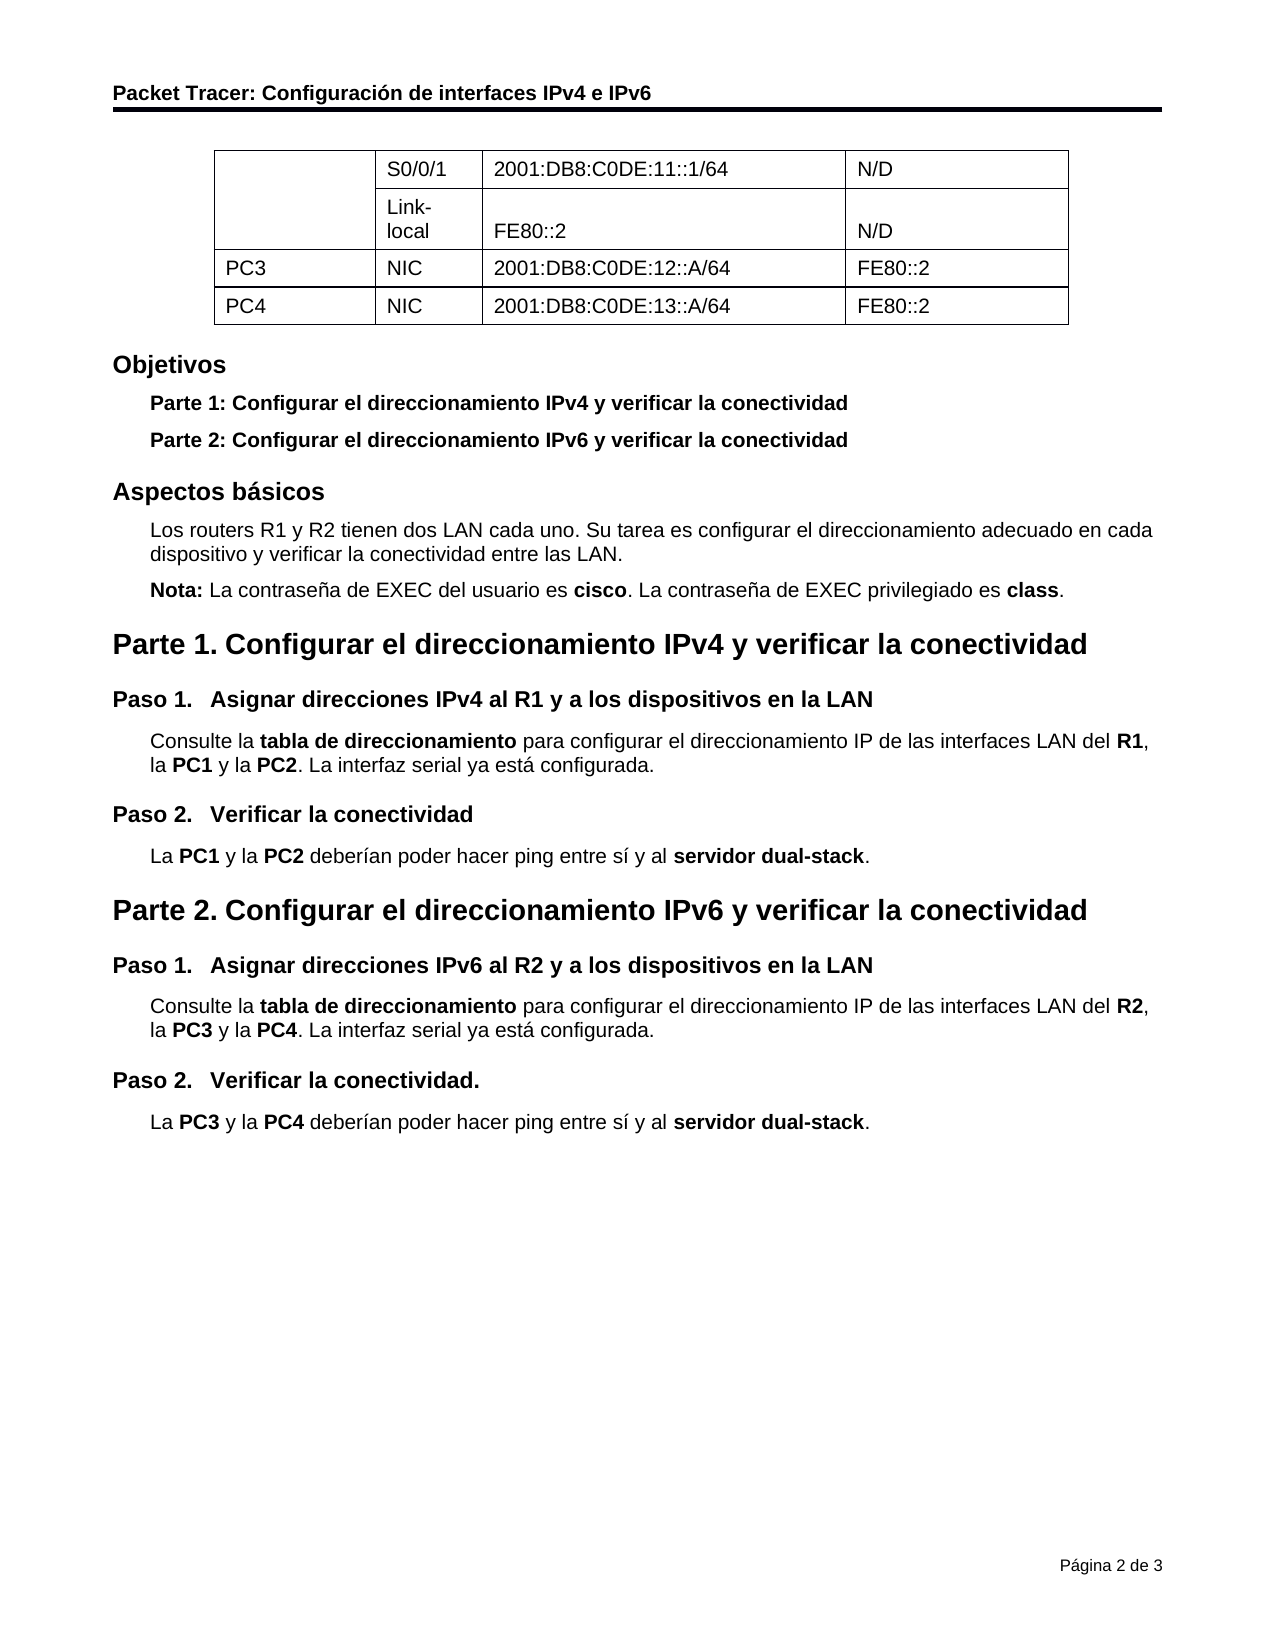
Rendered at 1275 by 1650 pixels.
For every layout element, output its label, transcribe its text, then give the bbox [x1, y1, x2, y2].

subtitle Objetivos [112, 350, 1162, 379]
table_cell 2001:DB8:C0DE:13::A/64 [483, 288, 845, 324]
text Parte 1: Configurar el direccionamiento IPv4 y verificar la conectividad [150, 391, 1162, 415]
table_cell N/D [846, 151, 1068, 187]
text La PC3 y la PC4 deberían poder hacer ping entre sí y al servidor dual-stack. [150, 1110, 1162, 1134]
text Nota: La contraseña de EXEC del usuario es cisco. La contraseña de EXEC privilegiado es class. [150, 578, 1162, 602]
table_cell [215, 151, 375, 249]
subtitle Asignar direcciones IPv6 al R2 y a los dispositivos en la LAN [112, 952, 1162, 978]
text Los routers R1 y R2 tienen dos LAN cada uno. Su tarea es configurar el direccionamiento adecuado en cada dispositivo y verificar la conectividad entre las LAN. [150, 518, 1162, 566]
table_cell 2001:DB8:C0DE:12::A/64 [483, 250, 845, 286]
text Consulte la tabla de direccionamiento para configurar el direccionamiento IP de las interfaces LAN del R1, la PC1 y la PC2. La interfaz serial ya está configurada. [150, 728, 1162, 776]
subtitle Asignar direcciones IPv4 al R1 y a los dispositivos en la LAN [112, 686, 1162, 712]
subtitle Aspectos básicos [112, 477, 1162, 505]
text La PC1 y la PC2 deberían poder hacer ping entre sí y al servidor dual-stack. [150, 844, 1162, 868]
text Parte 2: Configurar el direccionamiento IPv6 y verificar la conectividad [150, 428, 1162, 452]
table_cell Link-local [376, 189, 482, 249]
table_cell NIC [376, 288, 482, 324]
subtitle Verificar la conectividad [112, 801, 1162, 828]
table_cell PC3 [215, 250, 375, 286]
table_cell S0/0/1 [376, 151, 482, 187]
table_cell FE80::2 [846, 288, 1068, 324]
table_cell FE80::2 [483, 189, 845, 249]
table_cell FE80::2 [846, 250, 1068, 286]
subtitle Verificar la conectividad. [112, 1067, 1162, 1094]
subtitle Configurar el direccionamiento IPv6 y verificar la conectividad [112, 893, 1162, 927]
table_cell NIC [376, 250, 482, 286]
text Consulte la tabla de direccionamiento para configurar el direccionamiento IP de las interfaces LAN del R2, la PC3 y la PC4. La interfaz serial ya está configurada. [150, 994, 1162, 1042]
table_cell N/D [846, 189, 1068, 249]
subtitle Configurar el direccionamiento IPv4 y verificar la conectividad [112, 627, 1162, 661]
table_cell 2001:DB8:C0DE:11::1/64 [483, 151, 845, 187]
table_cell PC4 [215, 288, 375, 324]
